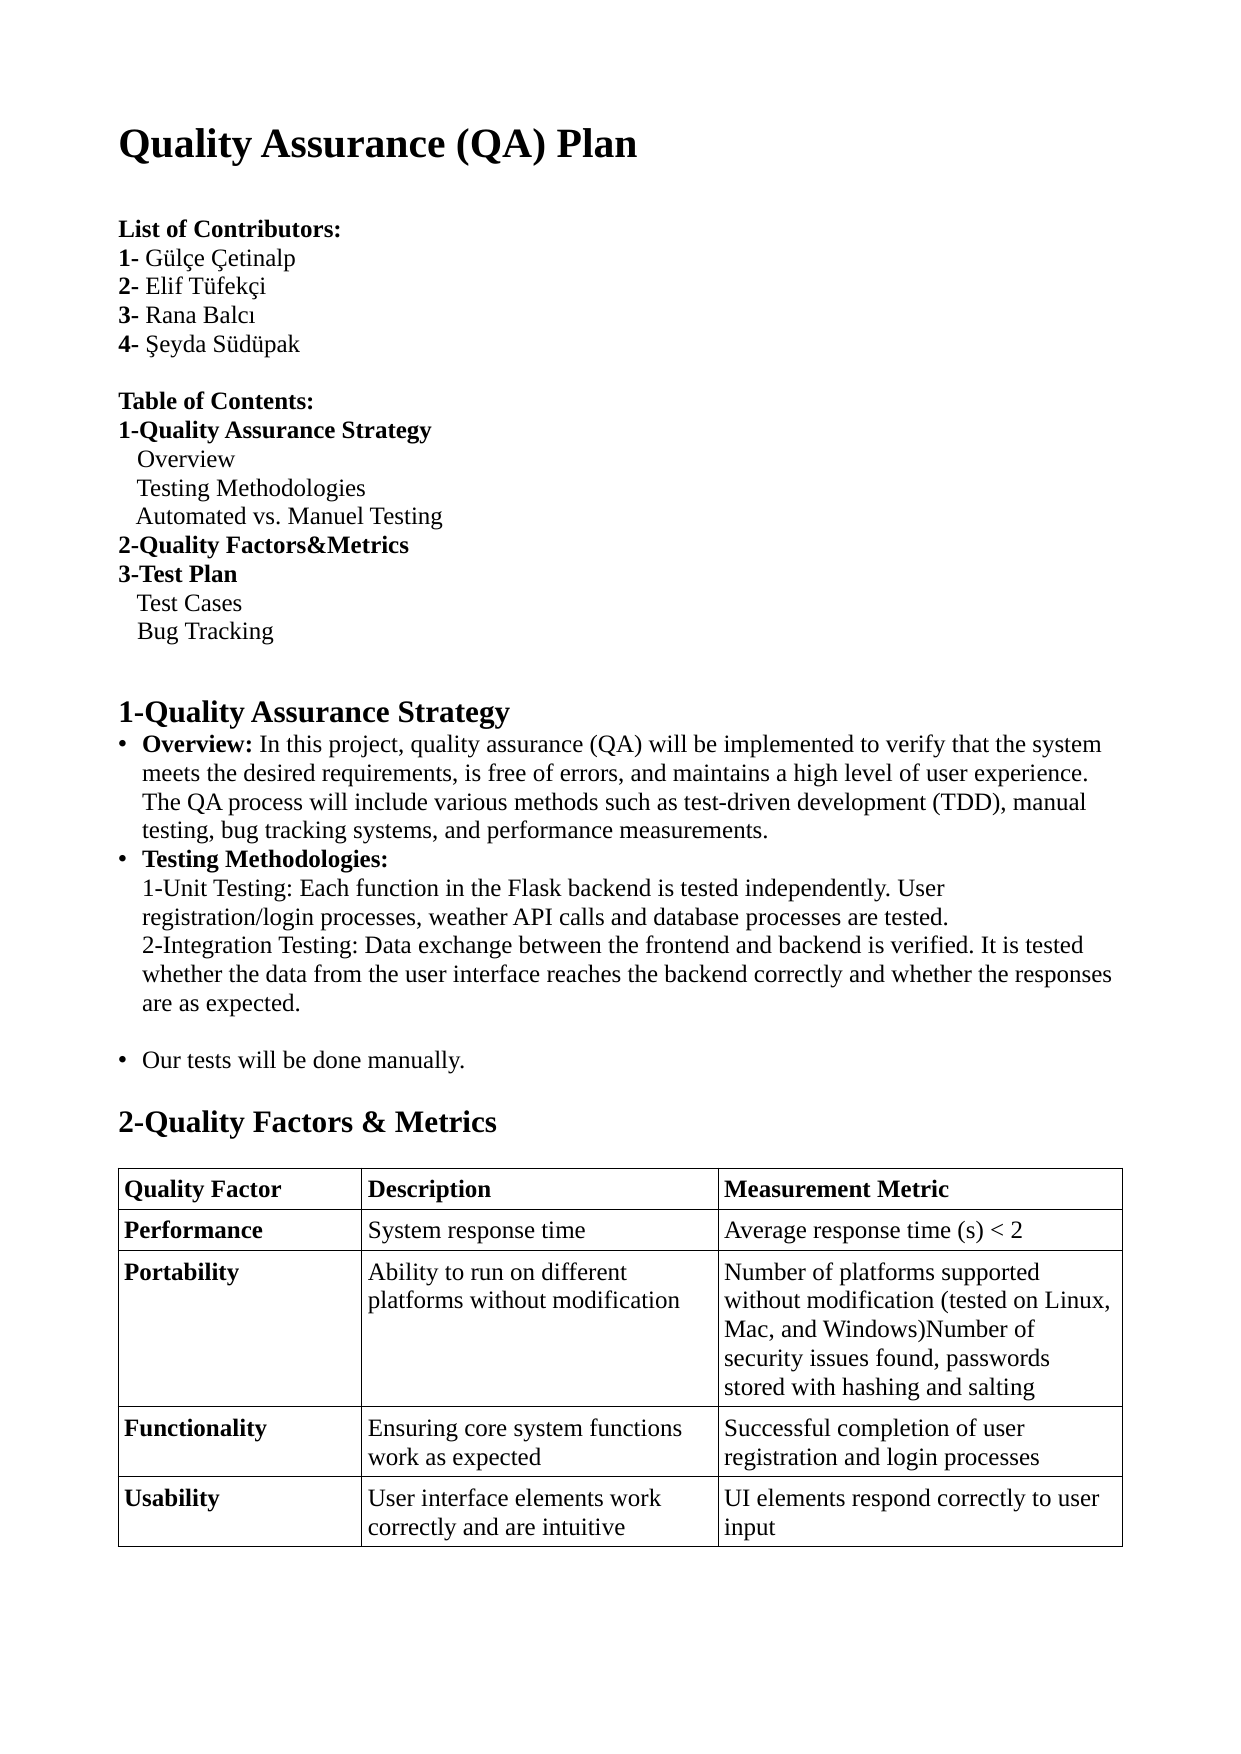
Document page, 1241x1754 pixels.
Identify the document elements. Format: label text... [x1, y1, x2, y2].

list 2-Integration Testing: Data exchange between the frontend and backend is verified. It is tested whether the data from the user interface reaches the backend correctly and whether the responses are as expected. [118, 930, 1122, 1017]
table_cell Usability [119, 1477, 361, 1546]
text Table of Contents: [118, 386, 1122, 415]
text Testing Methodologies [118, 473, 1122, 501]
text List of Contributors: [118, 214, 1122, 243]
text 2-Quality Factors & Metrics [118, 1103, 1122, 1139]
text 3- Rana Balcı [118, 300, 1122, 329]
table_header Quality Factor [119, 1169, 361, 1209]
text 4- Şeyda Südüpak [118, 329, 1122, 358]
table_cell System response time [362, 1210, 718, 1250]
text 2- Elif Tüfekçi [118, 271, 1122, 300]
text 1- Gülçe Çetinalp [118, 243, 1122, 271]
table_cell Ability to run on different platforms without modification [362, 1251, 718, 1406]
text 3-Test Plan [118, 559, 1122, 588]
list 1-Unit Testing: Each function in the Flask backend is tested independently. User registration/login processes, weather API calls and database processes are tested. [118, 873, 1122, 930]
table_cell Number of platforms supported without modification (tested on Linux, Mac, and Windows)Number of security issues found, passwords stored with hashing and salting [719, 1251, 1122, 1406]
text 1-Quality Assurance Strategy [118, 693, 1122, 729]
text 2-Quality Factors&Metrics [118, 530, 1122, 559]
list Testing Methodologies: [118, 844, 1122, 873]
text 1-Quality Assurance Strategy [118, 415, 1122, 444]
table_cell Functionality [119, 1407, 361, 1476]
table_cell Successful completion of user registration and login processes [719, 1407, 1122, 1476]
table_cell Average response time (s) < 2 [719, 1210, 1122, 1250]
table_header Description [362, 1169, 718, 1209]
table_header Measurement Metric [719, 1169, 1122, 1209]
text Quality Assurance (QA) Plan [118, 118, 1122, 166]
text Bug Tracking [118, 616, 1122, 645]
text Test Cases [118, 588, 1122, 616]
table_cell Portability [119, 1251, 361, 1406]
table_cell UI elements respond correctly to user input [719, 1477, 1122, 1546]
table_cell Performance [119, 1210, 361, 1250]
table_cell User interface elements work correctly and are intuitive [362, 1477, 718, 1546]
table_cell Ensuring core system functions work as expected [362, 1407, 718, 1476]
list Overview: In this project, quality assurance (QA) will be implemented to verify that the system meets the desired requirements, is free of errors, and maintains a high level of user experience. The QA process will include various methods such as test-driven development (TDD), manual testing, bug tracking systems, and performance measurements. [118, 729, 1122, 844]
text Automated vs. Manuel Testing [118, 501, 1122, 530]
list Our tests will be done manually. [118, 1045, 1122, 1074]
text Overview [118, 444, 1122, 473]
